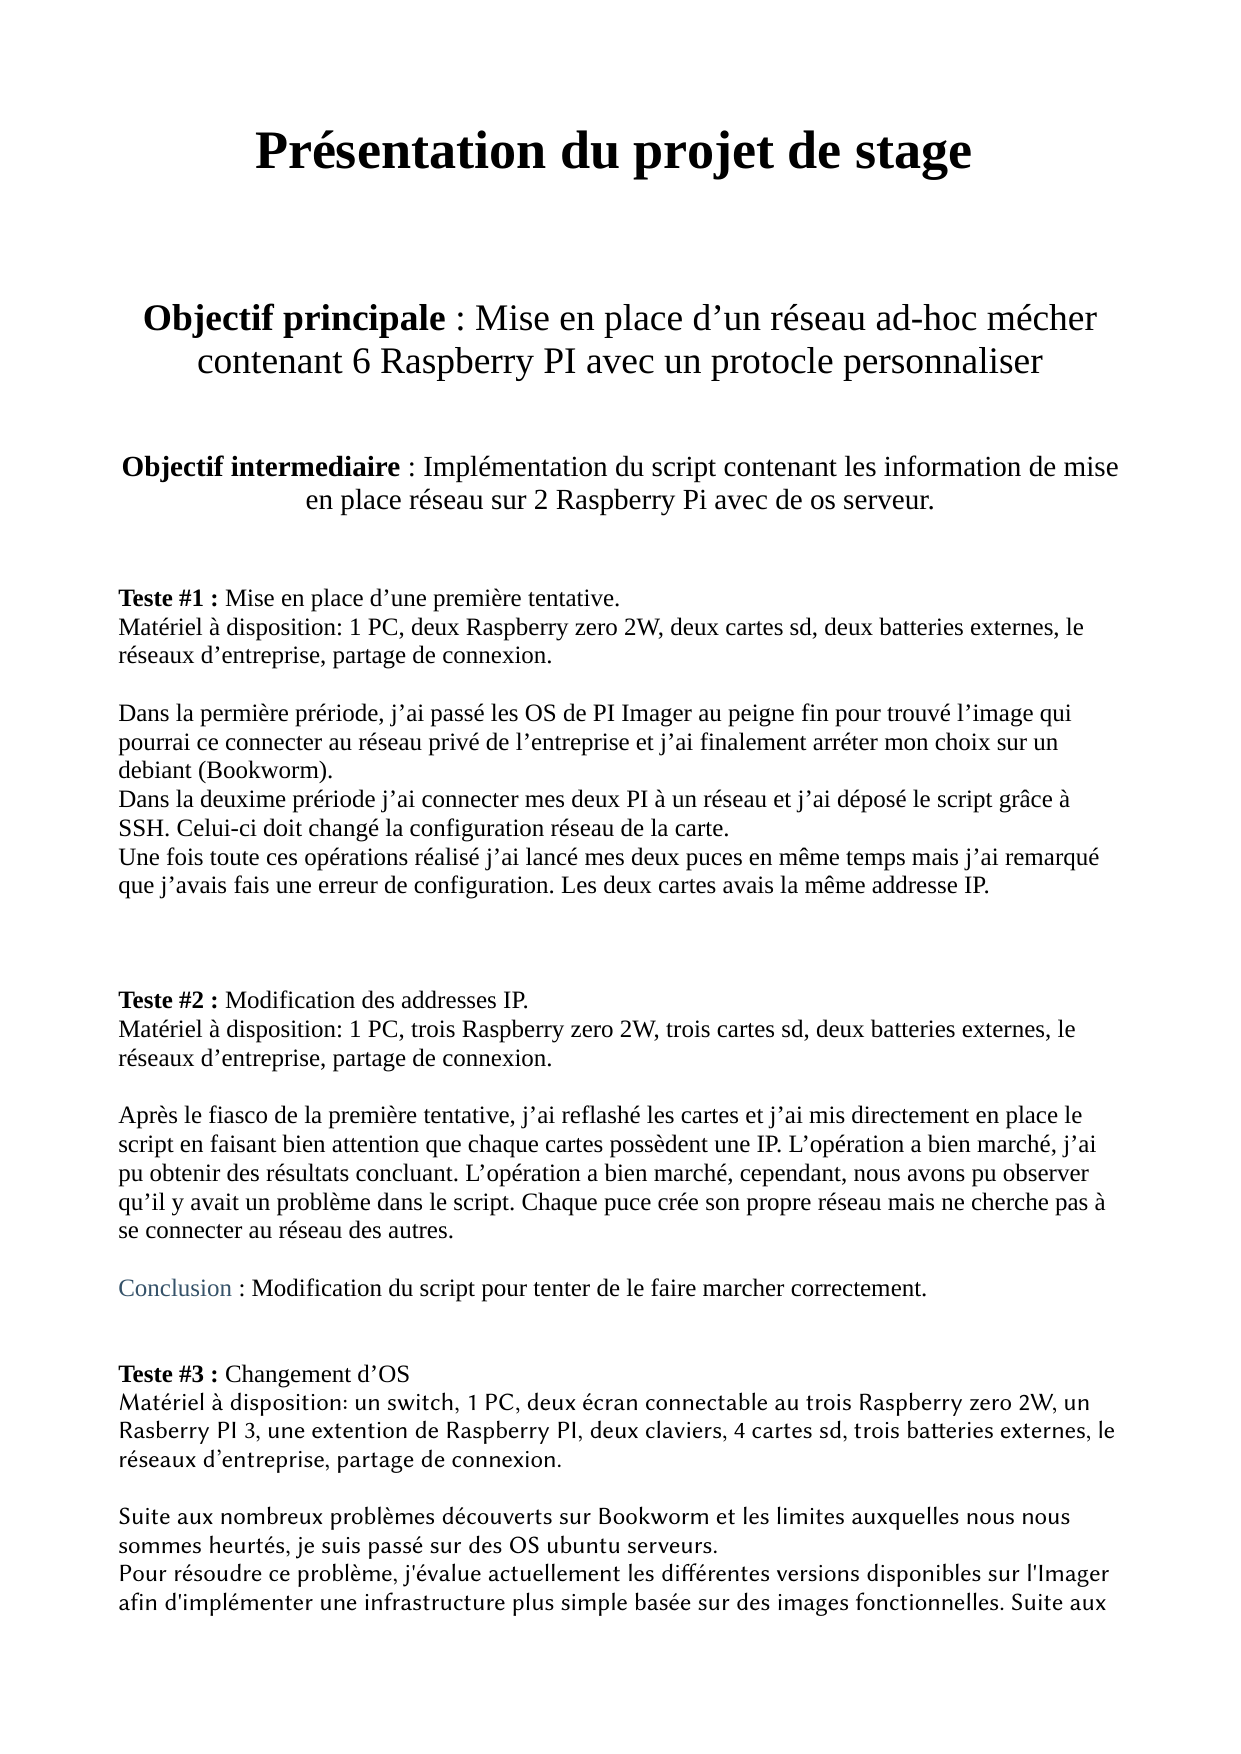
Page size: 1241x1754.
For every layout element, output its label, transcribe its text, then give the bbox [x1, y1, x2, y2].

text Dans la permière prériode, j’ai passé les OS de PI Imager au peigne fin pour trouvé l’image qui pourrai ce connecter au réseau privé de l’entreprise et j’ai finalement arréter mon choix sur un debiant (Bookworm). [118, 698, 1122, 784]
text Teste #3 : Changement d’OS [118, 1359, 1122, 1388]
text Matériel à disposition: 1 PC, trois Raspberry zero 2W, trois cartes sd, deux batteries externes, le réseaux d’entreprise, partage de connexion. [118, 1014, 1122, 1072]
text Suite aux nombreux problèmes découverts sur Bookworm et les limites auxquelles nous nous sommes heurtés, je suis passé sur des OS ubuntu serveurs. [118, 1502, 1122, 1559]
text Conclusion : Modification du script pour tenter de le faire marcher correctement. [118, 1273, 1122, 1302]
text Matériel à disposition: 1 PC, deux Raspberry zero 2W, deux cartes sd, deux batteries externes, le réseaux d’entreprise, partage de connexion. [118, 612, 1122, 669]
text Après le fiasco de la première tentative, j’ai reflashé les cartes et j’ai mis directement en place le script en faisant bien attention que chaque cartes possèdent une IP. L’opération a bien marché, j’ai pu obtenir des résultats concluant. L’opération a bien marché, cependant, nous avons pu observer qu’il y avait un problème dans le script. Chaque puce crée son propre réseau mais ne cherche pas à se connecter au réseau des autres. [118, 1100, 1122, 1244]
text Teste #2 : Modification des addresses IP. [118, 985, 1122, 1014]
text Matériel à disposition: un switch, 1 PC, deux écran connectable au trois Raspberry zero 2W, un Rasberry PI 3, une extention de Raspberry PI, deux claviers, 4 cartes sd, trois batteries externes, le réseaux d’entreprise, partage de connexion. [118, 1388, 1122, 1473]
text Une fois toute ces opérations réalisé j’ai lancé mes deux puces en même temps mais j’ai remarqué que j’avais fais une erreur de configuration. Les deux cartes avais la même addresse IP. [118, 842, 1122, 899]
text Objectif principale : Mise en place d’un réseau ad-hoc mécher contenant 6 Raspberry PI avec un protocle personnaliser [118, 295, 1122, 382]
text Objectif intermediaire : Implémentation du script contenant les information de mise en place réseau sur 2 Raspberry Pi avec de os serveur. [118, 449, 1122, 516]
text Dans la deuxime prériode j’ai connecter mes deux PI à un réseau et j’ai déposé le script grâce à SSH. Celui-ci doit changé la configuration réseau de la carte. [118, 784, 1122, 842]
text Pour résoudre ce problème, j'évalue actuellement les différentes versions disponibles sur l'Imager afin d'implémenter une infrastructure plus simple basée sur des images fonctionnelles. Suite aux [118, 1559, 1122, 1616]
text Présentation du projet de stage [118, 118, 1122, 180]
text Teste #1 : Mise en place d’une première tentative. [118, 583, 1122, 612]
